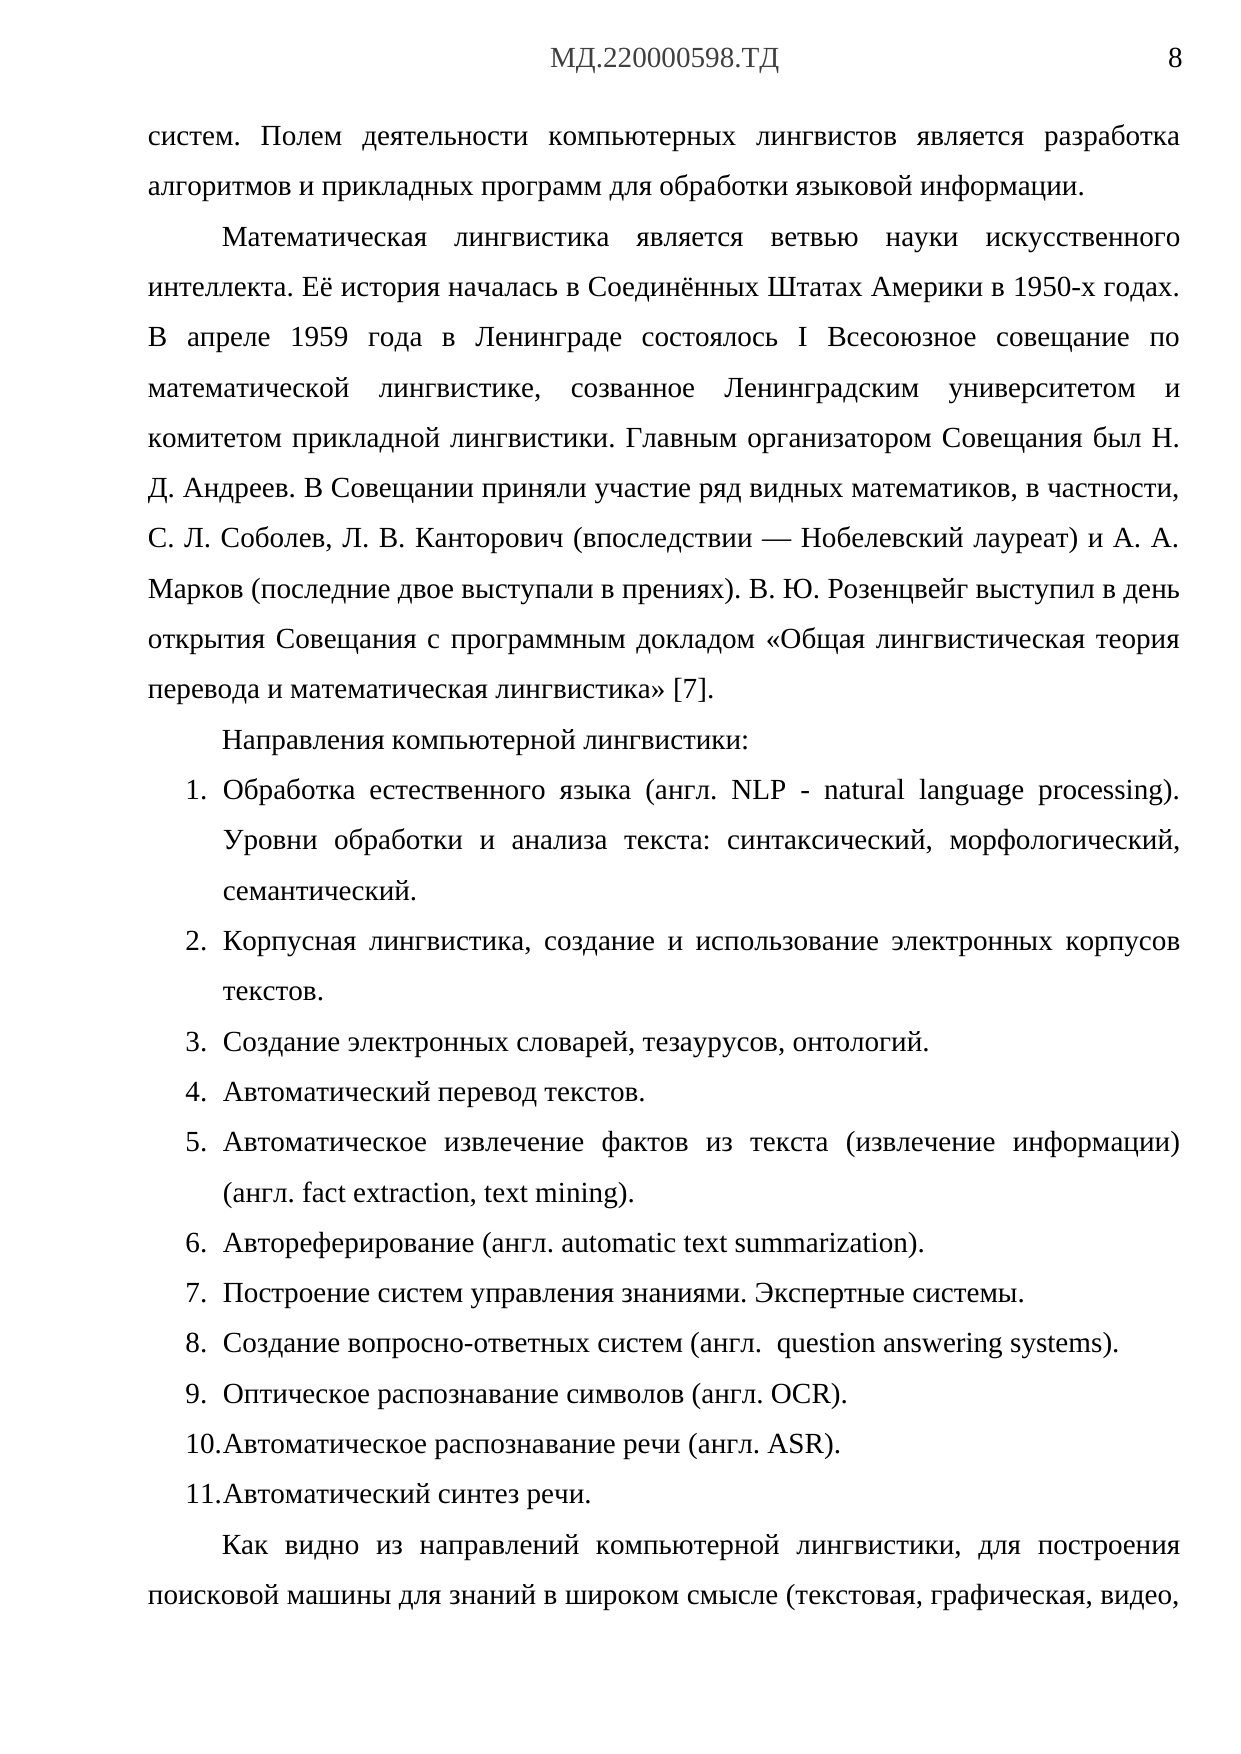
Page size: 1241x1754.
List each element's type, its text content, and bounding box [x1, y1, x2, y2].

list Создание электронных словарей, тезаурусов, онтологий. [185, 1024, 1181, 1057]
list Автоматическое извлечение фактов из текста (извлечение информации) (англ. fact extraction, text mining). [185, 1124, 1181, 1208]
text Направления компьютерной лингвистики: [148, 722, 1181, 755]
text систем. Полем деятельности компьютерных лингвистов является разработка алгоритмов и прикладных программ для обработки языковой информации. [148, 118, 1181, 202]
list Построение систем управления знаниями. Экспертные системы. [185, 1275, 1181, 1309]
list Автоматическое распознавание речи (англ. ASR). [185, 1426, 1181, 1460]
list Обработка естественного языка (англ. NLP - natural language processing). Уровни обработки и анализа текста: синтаксический, морфологический, семантический. [185, 772, 1181, 906]
list Корпусная лингвистика, создание и использование электронных корпусов текстов. [185, 923, 1181, 1007]
text Как видно из направлений компьютерной лингвистики, для построения поисковой машины для знаний в широком смысле (текстовая, графическая, видео, [148, 1527, 1181, 1611]
text Математическая лингвистика является ветвью науки искусственного интеллекта. Её история началась в Соединённых Штатах Америки в 1950-х годах. В апреле 1959 года в Ленинграде состоялось I Всесоюзное совещание по математической лингвистике, созванное Ленинградским университетом и комитетом прикладной лингвистики. Главным организатором Совещания был Н. Д. Андреев. В Совещании приняли участие ряд видных математиков, в частности, С. Л. Соболев, Л. В. Канторович (впоследствии — Нобелевский лауреат) и А. А. Марков (последние двое выступали в прениях). В. Ю. Розенцвейг выступил в день открытия Совещания с программным докладом «Общая лингвистическая теория перевода и математическая лингвистика» [7]. [148, 219, 1181, 705]
list Автоматический перевод текстов. [185, 1074, 1181, 1108]
list Оптическое распознавание символов (англ. OCR). [185, 1376, 1181, 1409]
list Автоматический синтез речи. [185, 1477, 1181, 1510]
list Автореферирование (англ. automatic text summarization). [185, 1225, 1181, 1258]
list Создание вопросно-ответных систем (англ. question answering systems). [185, 1326, 1181, 1359]
